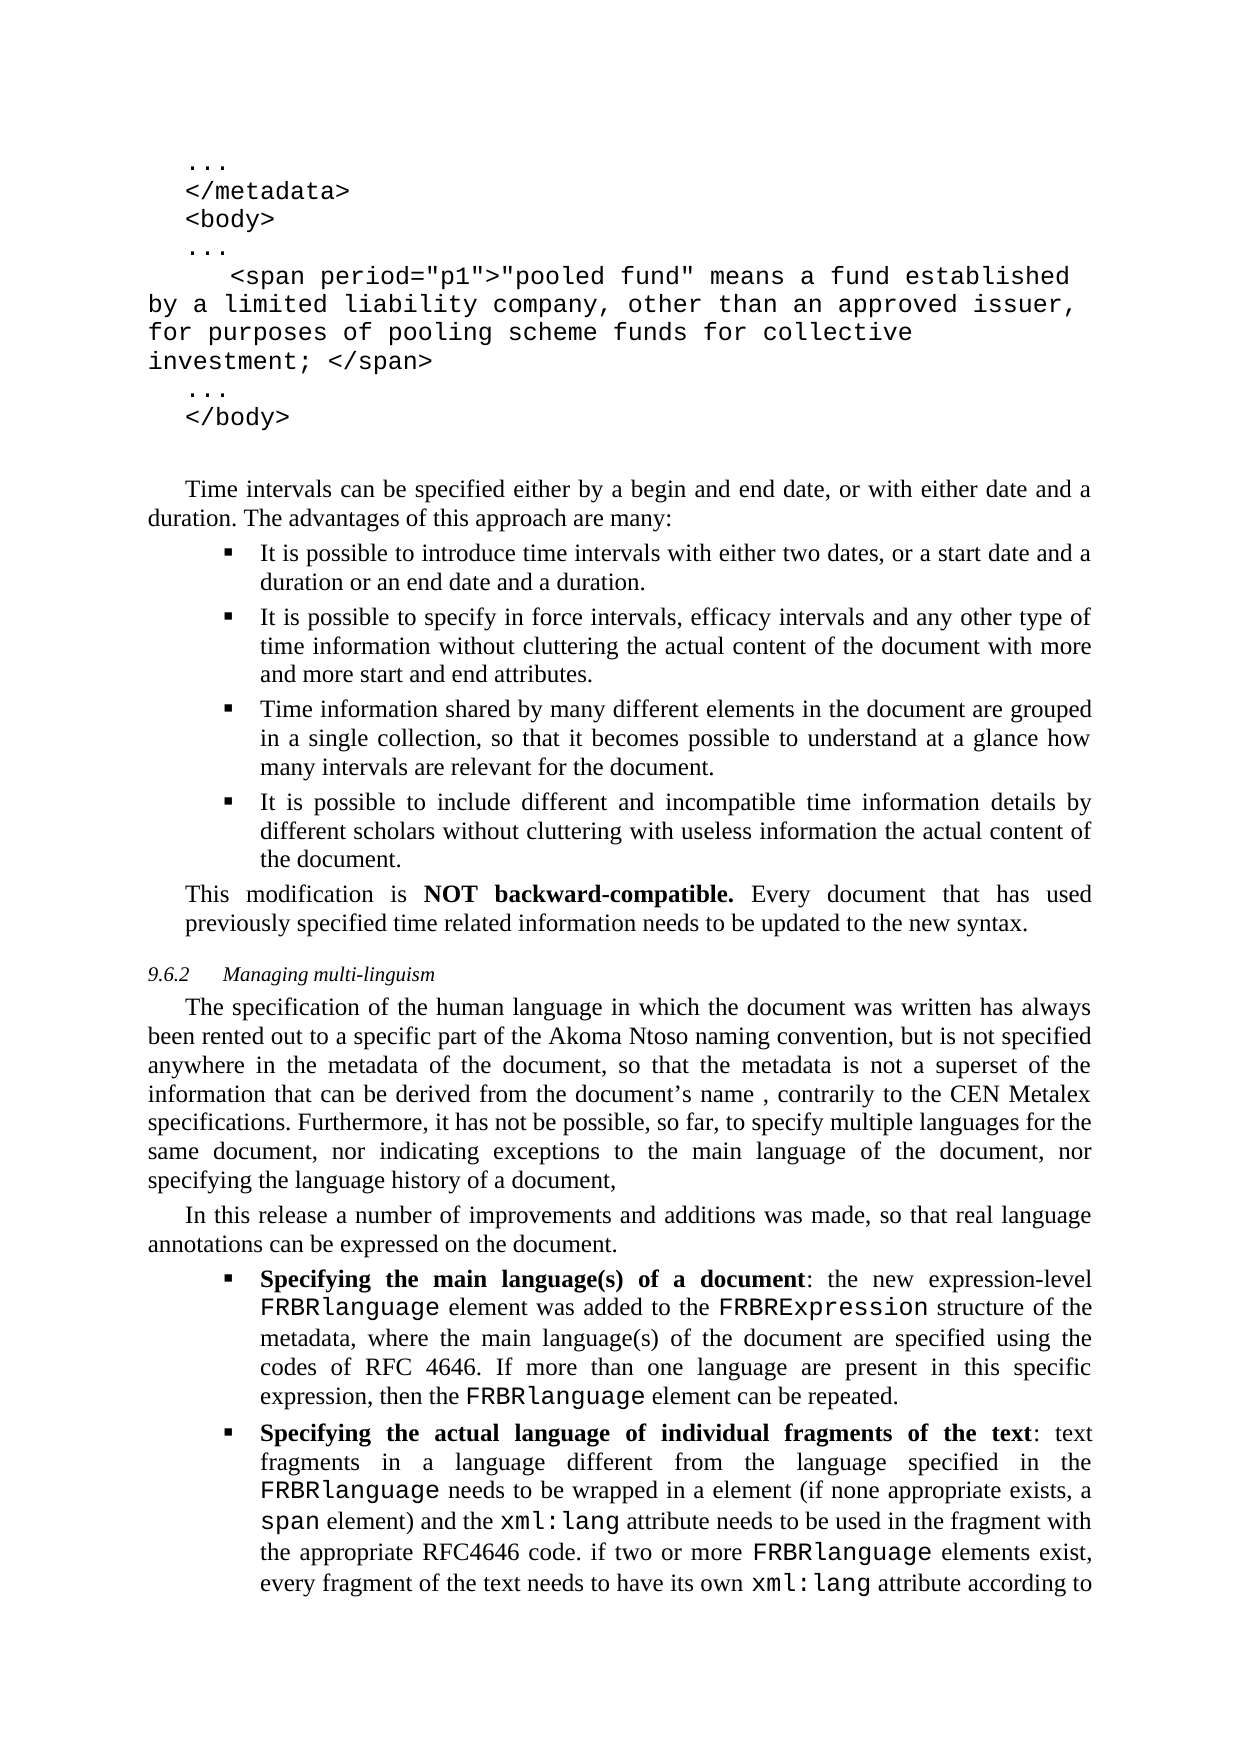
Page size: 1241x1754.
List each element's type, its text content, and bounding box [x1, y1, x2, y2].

text </metadata> [148, 178, 1092, 207]
list Time information shared by many different elements in the document are grouped in a single collection, so that it becomes possible to understand at a glance how many intervals are relevant for the document. [222, 694, 1092, 781]
text <span period="p1">"pooled fund" means a fund established by a limited liability company, other than an approved issuer, for purposes of pooling scheme funds for collective investment; </span> [148, 263, 1092, 377]
text In this release a number of improvements and additions was made, so that real language annotations can be expressed on the document. [148, 1200, 1092, 1257]
list It is possible to introduce time intervals with either two dates, or a start date and a duration or an end date and a duration. [222, 538, 1092, 596]
list Specifying the actual language of individual fragments of the text: text fragments in a language different from the language specified in the FRBRlanguage needs to be wrapped in a element (if none appropriate exists, a span element) and the xml:lang attribute needs to be used in the fragment with the appropriate RFC4646 code. if two or more FRBRlanguage elements exist, every fragment of the text needs to have its own xml:lang attribute according to [222, 1418, 1092, 1599]
text Time intervals can be specified either by a begin and end date, or with either date and a duration. The advantages of this approach are many: [148, 474, 1092, 532]
list It is possible to include different and incompatible time information details by different scholars without cluttering with useless information the actual content of the document. [222, 787, 1092, 873]
text </body> [148, 405, 1092, 433]
subtitle Managing multi-linguism [148, 962, 1092, 986]
text ... [148, 235, 1092, 263]
text ... [148, 150, 1092, 178]
list It is possible to specify in force intervals, efficacy intervals and any other type of time information without cluttering the actual content of the document with more and more start and end attributes. [222, 602, 1092, 688]
text ... [148, 377, 1092, 405]
list Specifying the main language(s) of a document: the new expression-level FRBRlanguage element was added to the FRBRExpression structure of the metadata, where the main language(s) of the document are specified using the codes of RFC 4646. If more than one language are present in this specific expression, then the FRBRlanguage element can be repeated. [222, 1264, 1092, 1412]
text The specification of the human language in which the document was written has always been rented out to a specific part of the Akoma Ntoso naming convention, but is not specified anywhere in the metadata of the document, so that the metadata is not a superset of the information that can be derived from the document’s name , contrarily to the CEN Metalex specifications. Furthermore, it has not be possible, so far, to specify multiple languages for the same document, nor indicating exceptions to the main language of the document, nor specifying the language history of a document, [148, 992, 1092, 1194]
text <body> [148, 207, 1092, 235]
text This modification is NOT backward-compatible. Every document that has used previously specified time related information needs to be updated to the new syntax. [185, 879, 1092, 937]
